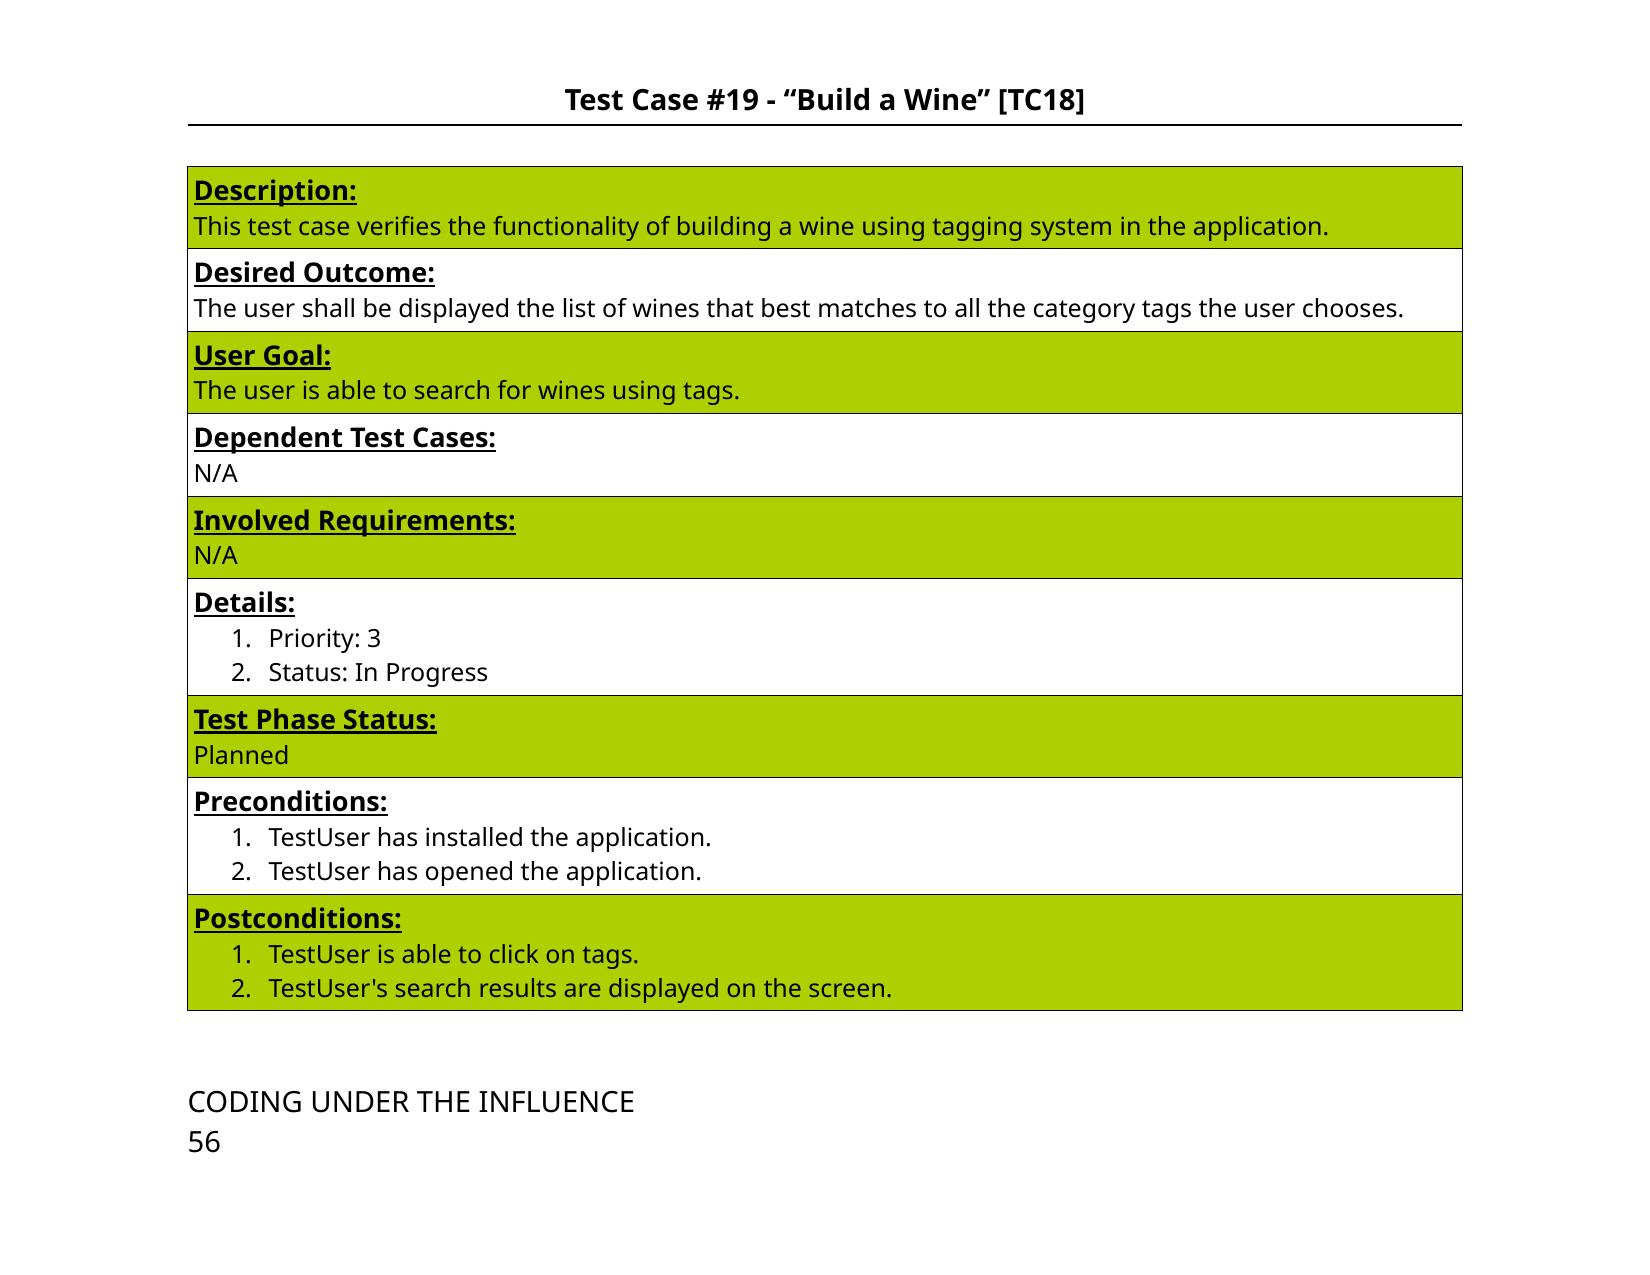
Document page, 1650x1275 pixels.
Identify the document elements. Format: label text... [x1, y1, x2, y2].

table_cell Dependent Test Cases: N/A [188, 414, 1462, 496]
table_cell Postconditions: TestUser is able to click on tags. TestUser's search results are displayed on the screen. [188, 895, 1462, 1010]
table_cell Involved Requirements: N/A [188, 497, 1462, 578]
text Test Case #19 - “Build a Wine” [TC18] [187, 75, 1462, 126]
table_cell Test Phase Status: Planned [188, 696, 1462, 777]
table_cell User Goal: The user is able to search for wines using tags. [188, 332, 1462, 413]
table_cell Preconditions: TestUser has installed the application. TestUser has opened the application. [188, 778, 1462, 894]
table_cell Desired Outcome: The user shall be displayed the list of wines that best matches to all the category tags the user chooses. [188, 249, 1462, 331]
table_cell Details: Priority: 3 Status: In Progress [188, 579, 1462, 694]
table_header Description: This test case verifies the functionality of building a wine using tagging system in the application. [188, 167, 1462, 248]
